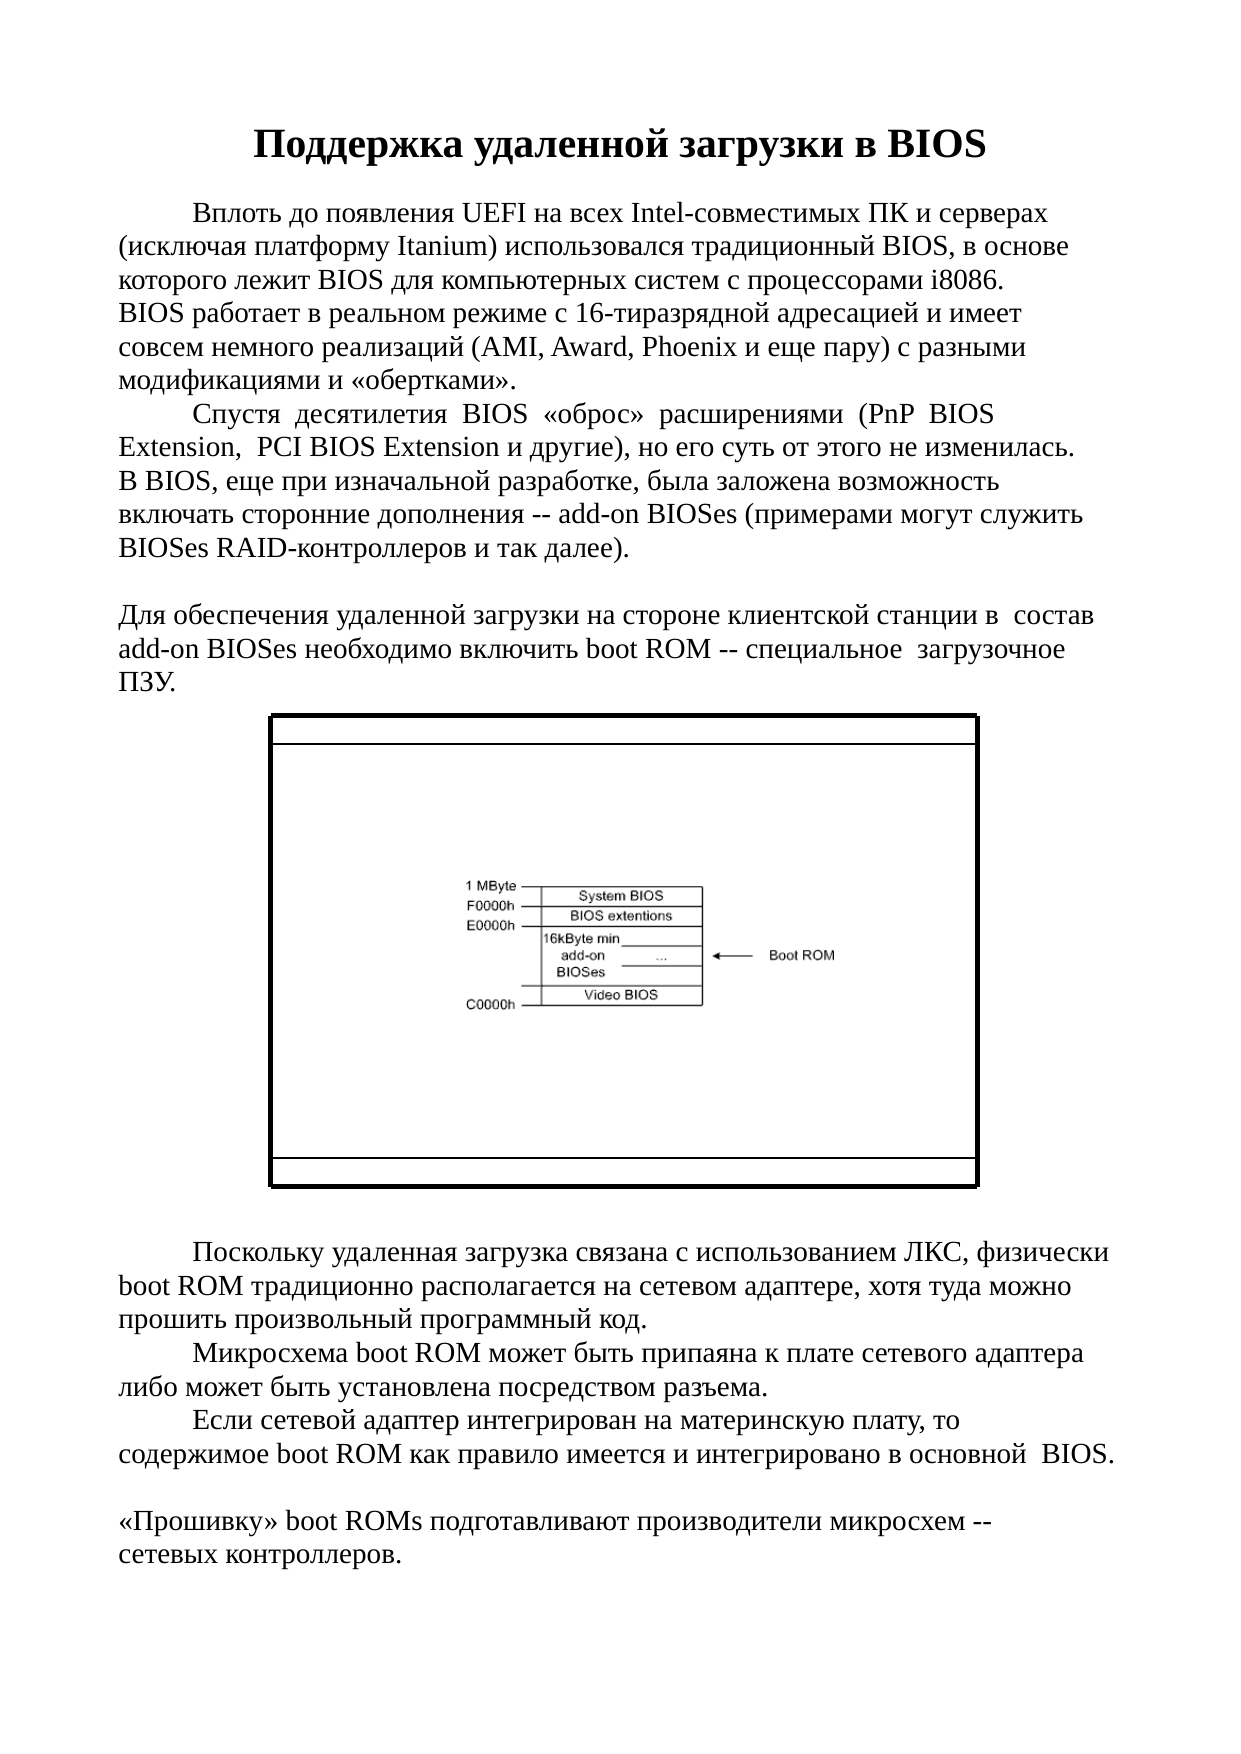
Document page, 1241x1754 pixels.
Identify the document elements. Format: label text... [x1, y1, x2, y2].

text Для обеспечения удаленной загрузки на стороне клиентской станции в состав add-on BIOSes необходимо включить boot ROM -- специальное загрузочное ПЗУ. [118, 597, 1122, 698]
text Микросхема boot ROM может быть припаяна к плате сетевого адаптера либо может быть установлена посредством разъема. [118, 1335, 1122, 1402]
text BIOS работает в реальном режиме с 16-тиразрядной адресацией и имеет совсем немного реализаций (AMI, Award, Phoenix и еще пару) с разными модификациями и «обертками». [118, 295, 1122, 396]
text В BIOS, еще при изначальной разработке, была заложена возможность включать сторонние дополнения -- add-on BIOSes (примерами могут служить BIOSes RAID-контроллеров и так далее). [118, 463, 1122, 564]
picture [466, 880, 834, 1010]
text Поскольку удаленная загрузка связана с использованием ЛКС, физически boot ROM традиционно располагается на сетевом адаптере, хотя туда можно прошить произвольный программный код. [118, 1234, 1122, 1335]
text «Прошивку» boot ROMs подготавливают производители микросхем -- [118, 1503, 1122, 1536]
text Если сетевой адаптер интегрирован на материнскую плату, то содержимое boot ROM как правило имеется и интегрировано в основной BIOS. [118, 1402, 1122, 1469]
text Спустя десятилетия BIOS «оброс» расширениями (PnP BIOS Extension, PCI BIOS Extension и другие), но его суть от этого не изменилась. [118, 396, 1122, 463]
text Вплоть до появления UEFI на всех Intel-совместимых ПК и серверах (исключая платформу Itanium) использовался традиционный BIOS, в основе которого лежит BIOS для компьютерных систем с процессорами i8086. [118, 195, 1122, 295]
text Поддержка удаленной загрузки в BIOS [118, 118, 1122, 166]
text сетевых контроллеров. [118, 1536, 1122, 1570]
